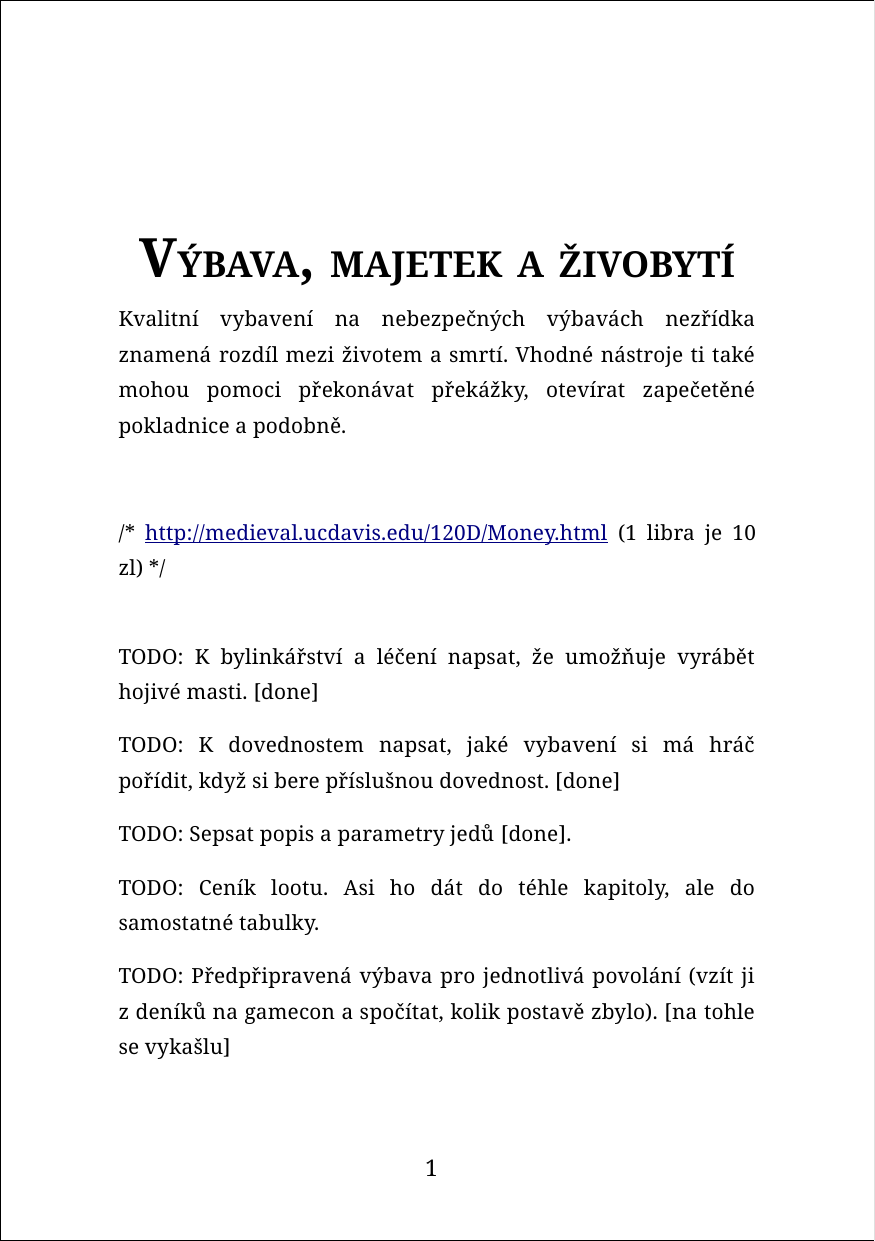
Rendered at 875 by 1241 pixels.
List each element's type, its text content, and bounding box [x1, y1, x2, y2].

text TODO: Předpřipravená výbava pro jednotlivá povolání (vzít ji z deníků na gamecon a spočítat, kolik postavě zbylo). [na tohle se vykašlu] [118, 961, 756, 1061]
text TODO: Ceník lootu. Asi ho dát do téhle kapitoly, ale do samostatné tabulky. [118, 873, 756, 937]
text TODO: K dovednostem napsat, jaké vybavení si má hráč pořídit, když si bere příslušnou dovednost. [done] [118, 731, 756, 794]
text TODO: Sepsat popis a parametry jedů [done]. [118, 819, 756, 848]
subtitle Výbava, majetek a živobytí [118, 219, 756, 293]
text TODO: K bylinkářství a léčení napsat, že umožňuje vyrábět hojivé masti. [done] [118, 606, 756, 706]
text Kvalitní vybavení na nebezpečných výbavách nezřídka znamená rozdíl mezi životem a smrtí. Vhodné nástroje ti také mohou pomoci překonávat překážky, otevírat zapečetěné pokladnice a podobně. [118, 304, 756, 439]
text /* http://medieval.ucdavis.edu/120D/Money.html (1 libra je 10 zl) */ [118, 518, 756, 582]
